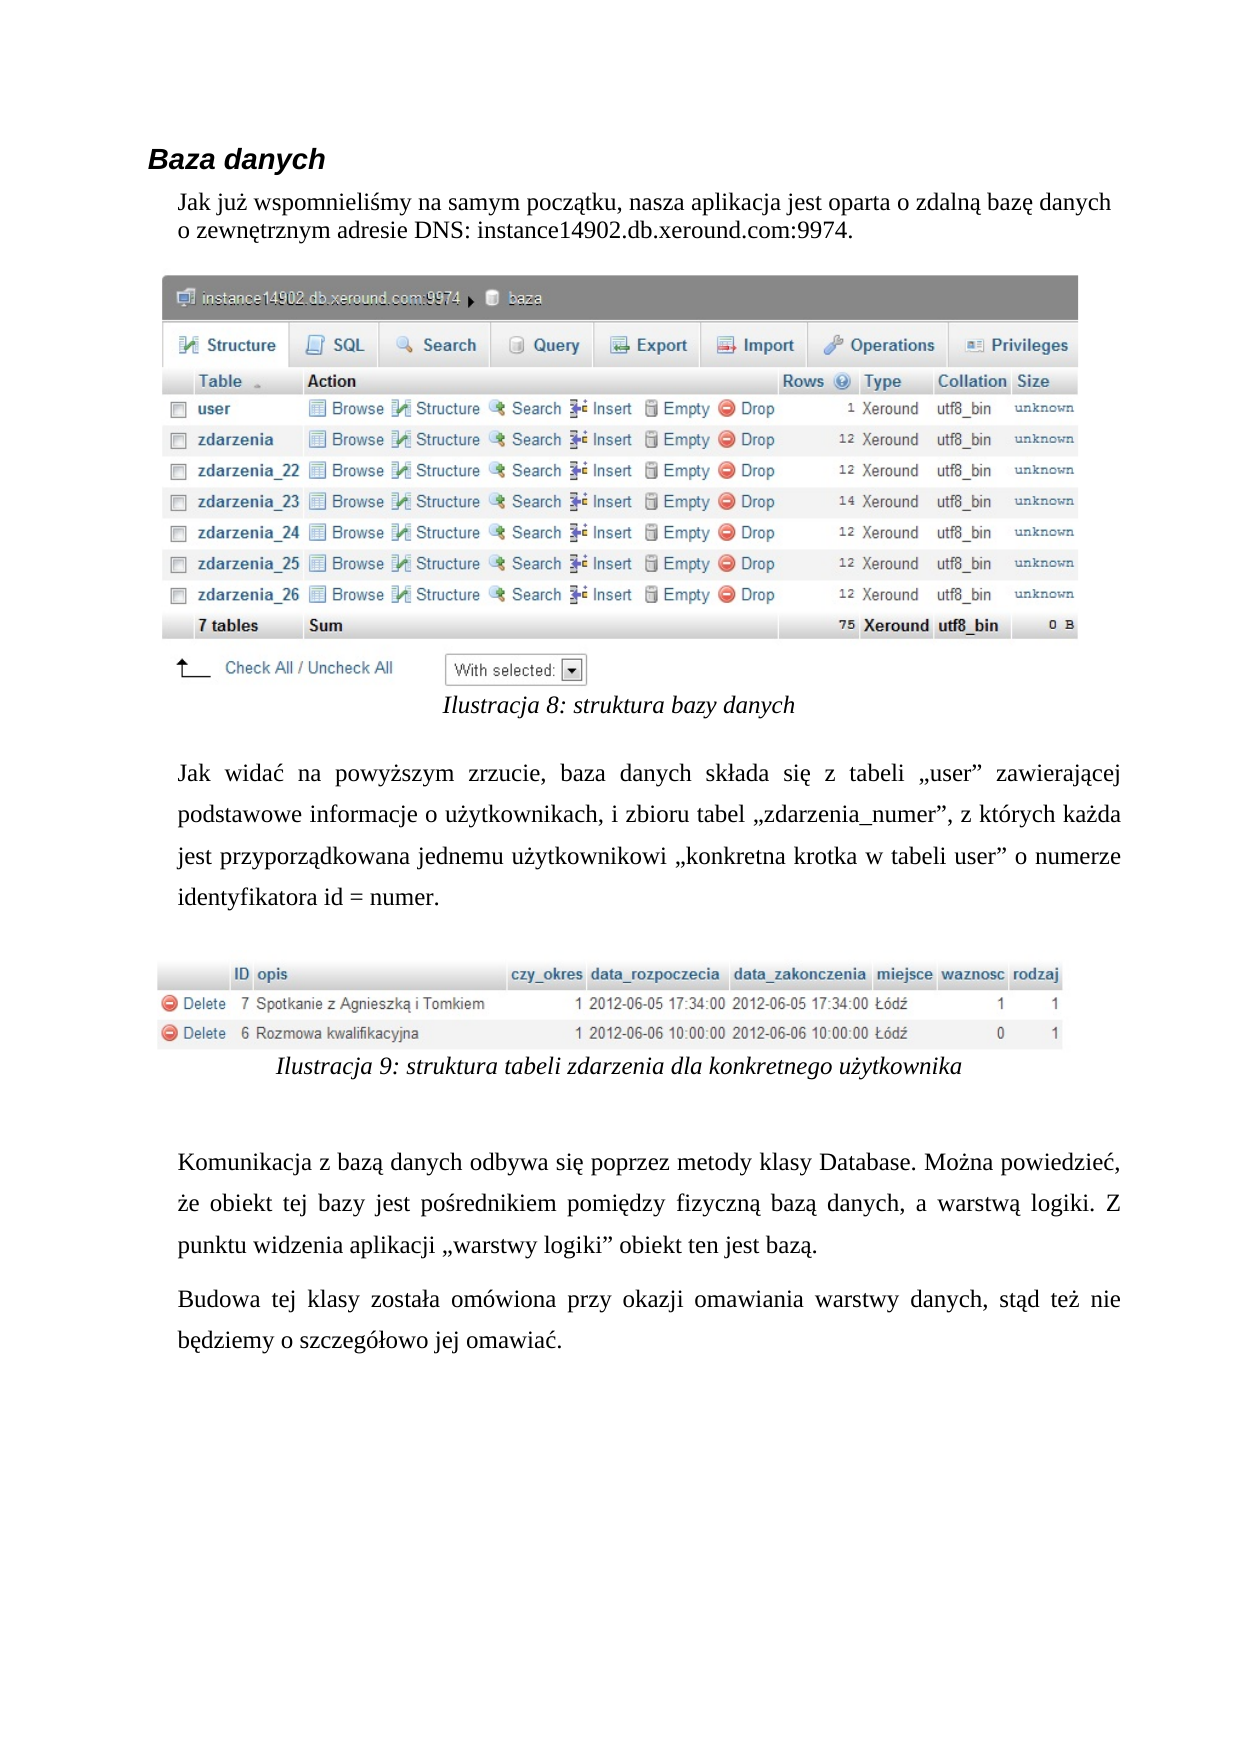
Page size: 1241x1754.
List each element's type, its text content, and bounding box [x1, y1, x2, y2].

text Ilustracja 9: struktura tabeli zdarzenia dla konkretnego użytkownika [148, 950, 1092, 1080]
text Budowa tej klasy została omówiona przy okazji omawiania warstwy danych, stąd też nie będziemy o szczegółowo jej omawiać. [177, 1285, 1122, 1354]
subtitle Baza danych [148, 143, 1122, 176]
picture [157, 950, 1074, 1053]
text Jak widać na powyższym zrzucie, baza danych składa się z tabeli „user” zawierającej podstawowe informacje o użytkownikach, i zbioru tabel „zdarzenia_numer”, z których każda jest przyporządkowana jednemu użytkownikowi „konkretna krotka w tabeli user” o numerze identyfikatora id = numer. [177, 759, 1122, 911]
text Komunikacja z bazą danych odbywa się poprzez metody klasy Database. Można powiedzieć, że obiekt tej bazy jest pośrednikiem pomiędzy fizyczną bazą danych, a warstwą logiki. Z punktu widzenia aplikacji „warstwy logiki” obiekt ten jest bazą. [177, 1148, 1122, 1259]
text Jak już wspomnieliśmy na samym początku, nasza aplikacja jest oparta o zdalną bazę danych o zewnętrznym adresie DNS: instance14902.db.xeround.com:9974. [177, 188, 1122, 244]
text Ilustracja 8: struktura bazy danych [148, 269, 1092, 718]
picture [161, 268, 1079, 691]
